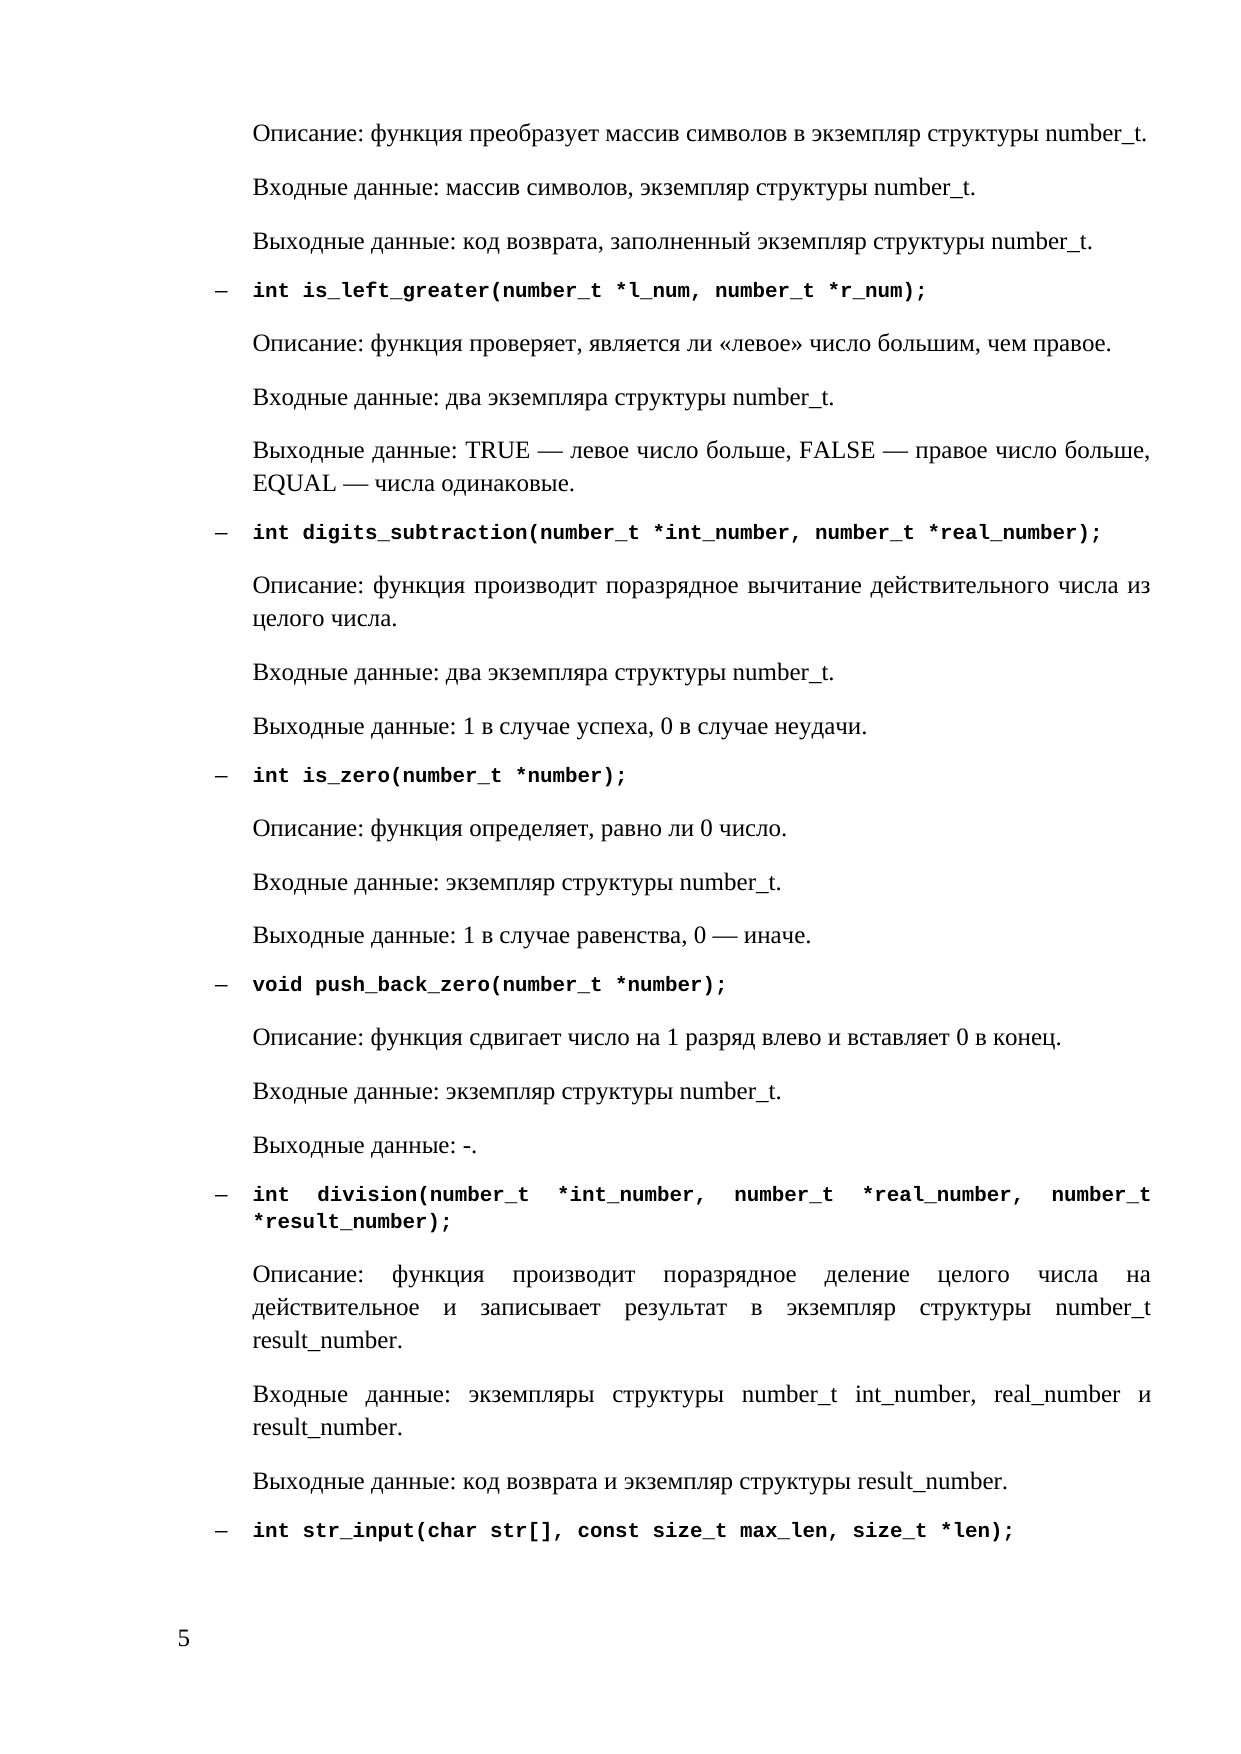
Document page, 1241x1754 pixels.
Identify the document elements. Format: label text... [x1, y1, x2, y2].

list Выходные данные: TRUE — левое число больше, FALSE — правое число больше, EQUAL — числа одинаковые. [215, 435, 1152, 497]
list Описание: функция сдвигает число на 1 разряд влево и вставляет 0 в конец. [215, 1022, 1152, 1051]
list Выходные данные: 1 в случае успеха, 0 в случае неудачи. [215, 711, 1152, 740]
list Выходные данные: 1 в случае равенства, 0 — иначе. [215, 921, 1152, 949]
list int is_zero(number_t *number); [215, 765, 1152, 788]
list int division(number_t *int_number, number_t *real_number, number_t *result_number); [215, 1184, 1152, 1235]
list Описание: функция определяет, равно ли 0 число. [215, 813, 1152, 842]
list Входные данные: массив символов, экземпляр структуры number_t. [215, 172, 1152, 201]
list Входные данные: два экземпляра структуры number_t. [215, 657, 1152, 686]
list int digits_subtraction(number_t *int_number, number_t *real_number); [215, 522, 1152, 546]
list Входные данные: экземпляры структуры number_t int_number, real_number и result_number. [215, 1379, 1152, 1441]
list Описание: функция производит поразрядное вычитание действительного числа из целого числа. [215, 570, 1152, 632]
list int is_left_greater(number_t *l_num, number_t *r_num); [215, 280, 1152, 303]
list Входные данные: два экземпляра структуры number_t. [215, 382, 1152, 410]
list Выходные данные: -. [215, 1130, 1152, 1159]
list Выходные данные: код возврата, заполненный экземпляр структуры number_t. [215, 226, 1152, 254]
list int str_input(char str[], const size_t max_len, size_t *len); [215, 1520, 1152, 1543]
list void push_back_zero(number_t *number); [215, 974, 1152, 998]
list Описание: функция преобразует массив символов в экземпляр структуры number_t. [215, 118, 1152, 147]
list Входные данные: экземпляр структуры number_t. [215, 867, 1152, 896]
list Описание: функция производит поразрядное деление целого числа на действительное и записывает результат в экземпляр структуры number_t result_number. [215, 1259, 1152, 1354]
list Описание: функция проверяет, является ли «левое» число большим, чем правое. [215, 328, 1152, 356]
list Выходные данные: код возврата и экземпляр структуры result_number. [215, 1466, 1152, 1495]
list Входные данные: экземпляр структуры number_t. [215, 1076, 1152, 1105]
